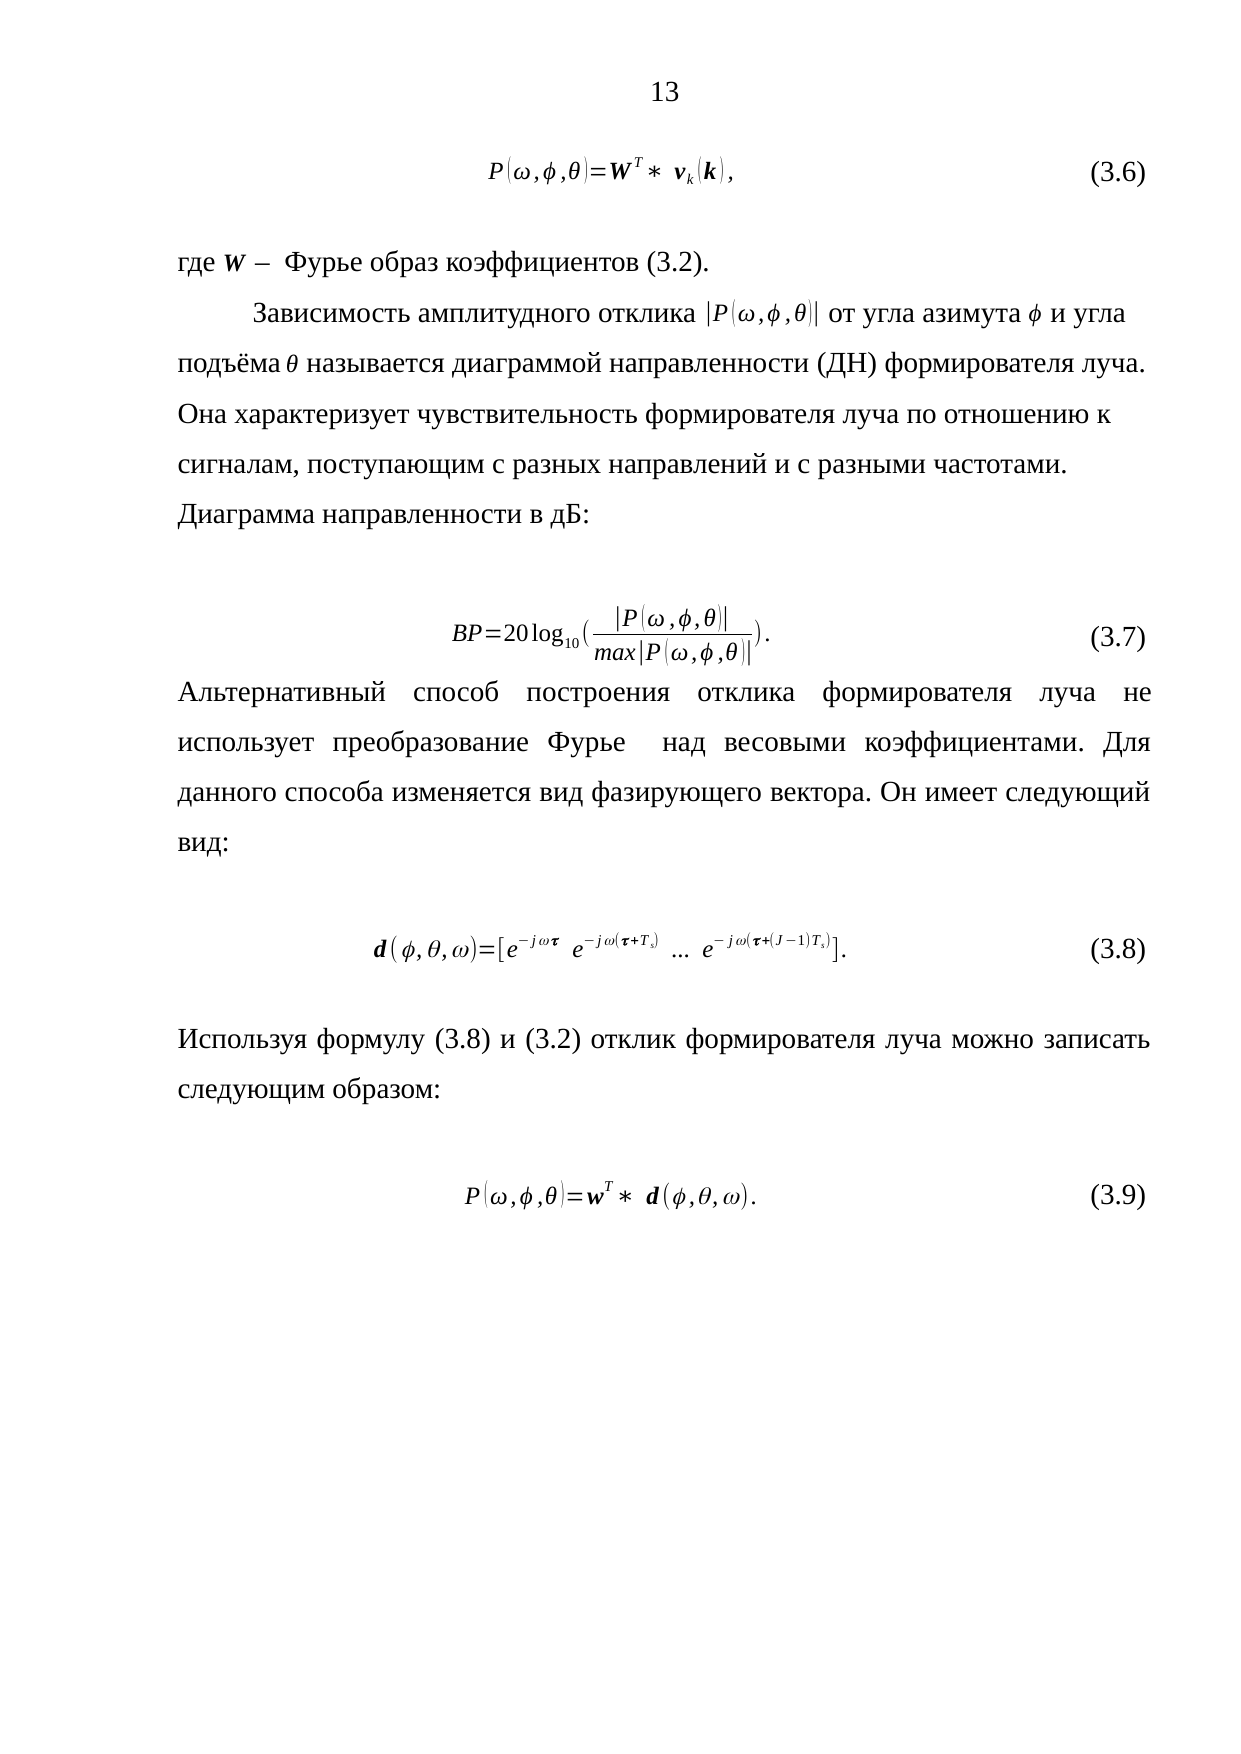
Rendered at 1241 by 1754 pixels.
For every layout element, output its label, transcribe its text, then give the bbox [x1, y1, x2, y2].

table_header (3.9) [1043, 1172, 1152, 1217]
table_header (3.8) [1043, 925, 1152, 970]
text где – Фурье образ коэффициентов (3.2). [177, 244, 1152, 278]
text Альтернативный способ построения отклика формирователя луча не использует преобразование Фурье над весовыми коэффициентами. Для данного способа изменяется вид фазирующего вектора. Он имеет следующий вид: [177, 674, 1152, 858]
table_header [177, 1172, 1043, 1217]
table_header [177, 925, 1043, 970]
table_header (3.7) [1043, 597, 1152, 674]
text Диаграмма направленности в дБ: [177, 497, 1152, 530]
table_header [177, 148, 1043, 194]
table_header (3.6) [1043, 148, 1152, 194]
table_header [177, 597, 1043, 674]
text Зависимость амплитудного отклика от угла азимута и угла подъёма называется диаграммой направленности (ДН) формирователя луча. Она характеризует чувствительность формирователя луча по отношению к сигналам, поступающим с разных направлений и с разными частотами. [177, 295, 1152, 480]
text Используя формулу (3.8) и (3.2) отклик формирователя луча можно записать следующим образом: [177, 1021, 1152, 1104]
